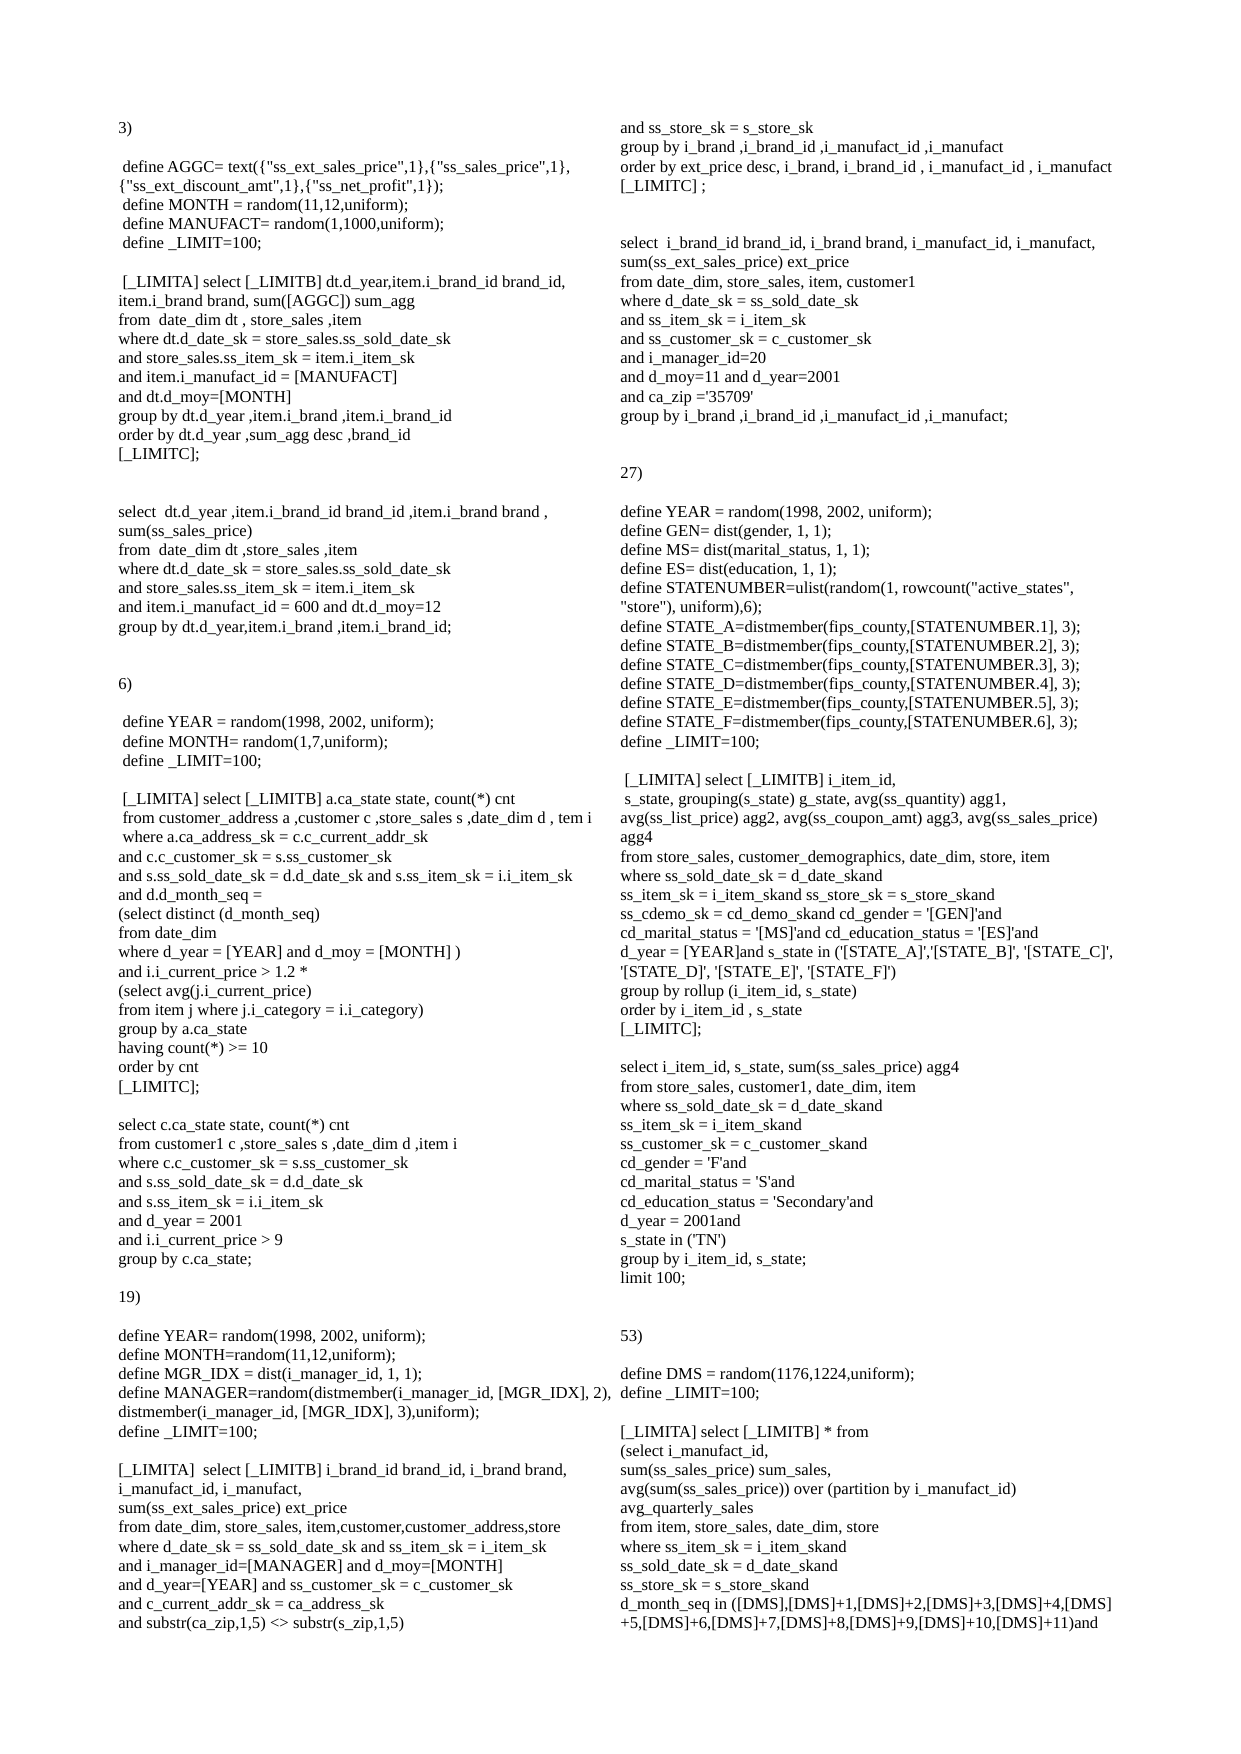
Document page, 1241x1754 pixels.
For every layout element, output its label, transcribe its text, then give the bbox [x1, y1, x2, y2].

text from date_dim dt , store_sales ,item [118, 310, 620, 329]
text sum(ss_sales_price) sum_sales, [620, 1460, 1122, 1479]
text define MGR_IDX = dist(i_manager_id, 1, 1); [118, 1364, 620, 1383]
text d_month_seq in ([DMS],[DMS]+1,[DMS]+2,[DMS]+3,[DMS]+4,[DMS]+5,[DMS]+6,[DMS]+7,[DMS]+8,[DMS]+9,[DMS]+10,[DMS]+11)and [620, 1594, 1122, 1632]
text and d_year=[YEAR] and ss_customer_sk = c_customer_sk [118, 1575, 620, 1594]
text cd_marital_status = 'S'and [620, 1172, 1122, 1191]
text order by cnt [118, 1057, 620, 1076]
text define STATENUMBER=ulist(random(1, rowcount("active_states", "store"), uniform),6); [620, 578, 1122, 616]
text avg(sum(ss_sales_price)) over (partition by i_manufact_id) avg_quarterly_sales [620, 1479, 1122, 1517]
text where ss_sold_date_sk = d_date_skand [620, 866, 1122, 885]
text [_LIMITA] select [_LIMITB] i_brand_id brand_id, i_brand brand, i_manufact_id, i_manufact, [118, 1460, 620, 1498]
text group by i_item_id, s_state; [620, 1249, 1122, 1268]
text define YEAR = random(1998, 2002, uniform); [118, 712, 620, 731]
text where dt.d_date_sk = store_sales.ss_sold_date_sk [118, 559, 620, 578]
text from date_dim, store_sales, item,customer,customer_address,store [118, 1517, 620, 1536]
text [_LIMITC]; [118, 1076, 620, 1096]
text d_year = 2001and [620, 1211, 1122, 1230]
text and s.ss_sold_date_sk = d.d_date_sk and s.ss_item_sk = i.i_item_sk [118, 866, 620, 885]
text define ES= dist(education, 1, 1); [620, 559, 1122, 578]
text (select i_manufact_id, [620, 1441, 1122, 1460]
text define STATE_D=distmember(fips_county,[STATENUMBER.4], 3); [620, 674, 1122, 693]
text and i_manager_id=20 [620, 348, 1122, 367]
text and substr(ca_zip,1,5) <> substr(s_zip,1,5) [118, 1613, 620, 1632]
text [_LIMITA] select [_LIMITB] a.ca_state state, count(*) cnt [118, 789, 620, 808]
text ss_item_sk = i_item_skand [620, 1115, 1122, 1134]
text [_LIMITC] ; [620, 176, 1122, 195]
text define YEAR = random(1998, 2002, uniform); [620, 501, 1122, 521]
text define MANAGER=random(distmember(i_manager_id, [MGR_IDX], 2), distmember(i_manager_id, [MGR_IDX], 3),uniform); [118, 1383, 620, 1421]
text where d_year = [YEAR] and d_moy = [MONTH] ) [118, 942, 620, 961]
text define STATE_A=distmember(fips_county,[STATENUMBER.1], 3); [620, 616, 1122, 636]
text 19) [118, 1287, 620, 1306]
text and i.i_current_price > 1.2 * [118, 961, 620, 981]
text where ss_sold_date_sk = d_date_skand [620, 1096, 1122, 1115]
text define YEAR= random(1998, 2002, uniform); [118, 1326, 620, 1345]
text from date_dim dt ,store_sales ,item [118, 540, 620, 559]
text from store_sales, customer_demographics, date_dim, store, item [620, 846, 1122, 866]
text from item, store_sales, date_dim, store [620, 1517, 1122, 1536]
text from customer_address a ,customer c ,store_sales s ,date_dim d , tem i [118, 808, 620, 827]
text where a.ca_address_sk = c.c_current_addr_sk [118, 827, 620, 846]
text group by rollup (i_item_id, s_state) [620, 981, 1122, 1000]
text group by dt.d_year,item.i_brand ,item.i_brand_id; [118, 616, 620, 636]
text and d_moy=11 and d_year=2001 [620, 367, 1122, 386]
text define MS= dist(marital_status, 1, 1); [620, 540, 1122, 559]
text cd_gender = 'F'and [620, 1153, 1122, 1172]
text 6) [118, 674, 620, 693]
text and i.i_current_price > 9 [118, 1230, 620, 1249]
text select dt.d_year ,item.i_brand_id brand_id ,item.i_brand brand , sum(ss_sales_price) [118, 501, 620, 540]
text define STATE_E=distmember(fips_county,[STATENUMBER.5], 3); [620, 693, 1122, 712]
text define DMS = random(1176,1224,uniform); [620, 1364, 1122, 1383]
text select i_item_id, s_state, sum(ss_sales_price) agg4 [620, 1057, 1122, 1076]
text d_year = [YEAR]and s_state in ('[STATE_A]','[STATE_B]', '[STATE_C]', '[STATE_D]', '[STATE_E]', '[STATE_F]') [620, 942, 1122, 981]
text [_LIMITA] select [_LIMITB] * from [620, 1421, 1122, 1441]
text and i_manager_id=[MANAGER] and d_moy=[MONTH] [118, 1556, 620, 1575]
text (select distinct (d_month_seq) [118, 904, 620, 923]
text where ss_item_sk = i_item_skand [620, 1536, 1122, 1556]
text s_state in ('TN') [620, 1230, 1122, 1249]
text define STATE_B=distmember(fips_county,[STATENUMBER.2], 3); [620, 636, 1122, 655]
text and item.i_manufact_id = [MANUFACT] [118, 367, 620, 386]
text 53) [620, 1326, 1122, 1345]
text select c.ca_state state, count(*) cnt [118, 1115, 620, 1134]
text and store_sales.ss_item_sk = item.i_item_sk [118, 578, 620, 597]
text define MONTH = random(11,12,uniform); [118, 195, 620, 214]
text define _LIMIT=100; [118, 751, 620, 770]
text define MANUFACT= random(1,1000,uniform); [118, 214, 620, 233]
text and ss_item_sk = i_item_sk [620, 310, 1122, 329]
text cd_marital_status = '[MS]'and cd_education_status = '[ES]'and [620, 923, 1122, 942]
text order by ext_price desc, i_brand, i_brand_id , i_manufact_id , i_manufact [620, 156, 1122, 176]
text [_LIMITC]; [620, 1019, 1122, 1038]
text s_state, grouping(s_state) g_state, avg(ss_quantity) agg1, avg(ss_list_price) agg2, avg(ss_coupon_amt) agg3, avg(ss_sales_price) agg4 [620, 789, 1122, 846]
text (select avg(j.i_current_price) [118, 981, 620, 1000]
text select i_brand_id brand_id, i_brand brand, i_manufact_id, i_manufact, sum(ss_ext_sales_price) ext_price [620, 233, 1122, 271]
text define MONTH= random(1,7,uniform); [118, 731, 620, 751]
text where d_date_sk = ss_sold_date_sk [620, 291, 1122, 310]
text group by c.ca_state; [118, 1249, 620, 1268]
text group by i_brand ,i_brand_id ,i_manufact_id ,i_manufact; [620, 406, 1122, 425]
text define MONTH=random(11,12,uniform); [118, 1345, 620, 1364]
text having count(*) >= 10 [118, 1038, 620, 1057]
text and ss_store_sk = s_store_sk [620, 118, 1122, 137]
text ss_customer_sk = c_customer_skand [620, 1134, 1122, 1153]
text and c_current_addr_sk = ca_address_sk [118, 1594, 620, 1613]
text from customer1 c ,store_sales s ,date_dim d ,item i [118, 1134, 620, 1153]
text and d_year = 2001 [118, 1211, 620, 1230]
text and item.i_manufact_id = 600 and dt.d_moy=12 [118, 597, 620, 616]
text and s.ss_item_sk = i.i_item_sk [118, 1191, 620, 1211]
text group by i_brand ,i_brand_id ,i_manufact_id ,i_manufact [620, 137, 1122, 156]
text and dt.d_moy=[MONTH] [118, 386, 620, 406]
text limit 100; [620, 1268, 1122, 1287]
text from date_dim, store_sales, item, customer1 [620, 271, 1122, 291]
text where c.c_customer_sk = s.ss_customer_sk [118, 1153, 620, 1172]
text define STATE_F=distmember(fips_county,[STATENUMBER.6], 3); [620, 712, 1122, 731]
text and d.d_month_seq = [118, 885, 620, 904]
text and ca_zip ='35709' [620, 386, 1122, 406]
text from store_sales, customer1, date_dim, item [620, 1076, 1122, 1096]
text where dt.d_date_sk = store_sales.ss_sold_date_sk [118, 329, 620, 348]
text and s.ss_sold_date_sk = d.d_date_sk [118, 1172, 620, 1191]
text define _LIMIT=100; [118, 233, 620, 252]
text from item j where j.i_category = i.i_category) [118, 1000, 620, 1019]
text define GEN= dist(gender, 1, 1); [620, 521, 1122, 540]
text sum(ss_ext_sales_price) ext_price [118, 1498, 620, 1517]
text from date_dim [118, 923, 620, 942]
text where d_date_sk = ss_sold_date_sk and ss_item_sk = i_item_sk [118, 1536, 620, 1556]
text [_LIMITC]; [118, 444, 620, 463]
text cd_education_status = 'Secondary'and [620, 1191, 1122, 1211]
text 27) [620, 463, 1122, 482]
text order by i_item_id , s_state [620, 1000, 1122, 1019]
text ss_store_sk = s_store_skand [620, 1575, 1122, 1594]
text [_LIMITA] select [_LIMITB] dt.d_year,item.i_brand_id brand_id, item.i_brand brand, sum([AGGC]) sum_agg [118, 271, 620, 310]
text and ss_customer_sk = c_customer_sk [620, 329, 1122, 348]
text order by dt.d_year ,sum_agg desc ,brand_id [118, 425, 620, 444]
text define _LIMIT=100; [620, 731, 1122, 751]
text define _LIMIT=100; [620, 1383, 1122, 1402]
text and store_sales.ss_item_sk = item.i_item_sk [118, 348, 620, 367]
text 3) [118, 118, 620, 137]
text group by dt.d_year ,item.i_brand ,item.i_brand_id [118, 406, 620, 425]
text [_LIMITA] select [_LIMITB] i_item_id, [620, 770, 1122, 789]
text define AGGC= text({"ss_ext_sales_price",1},{"ss_sales_price",1},{"ss_ext_discount_amt",1},{"ss_net_profit",1}); [118, 156, 620, 195]
text define STATE_C=distmember(fips_county,[STATENUMBER.3], 3); [620, 655, 1122, 674]
text ss_sold_date_sk = d_date_skand [620, 1556, 1122, 1575]
text define _LIMIT=100; [118, 1421, 620, 1441]
text group by a.ca_state [118, 1019, 620, 1038]
text and c.c_customer_sk = s.ss_customer_sk [118, 846, 620, 866]
text ss_cdemo_sk = cd_demo_skand cd_gender = '[GEN]'and [620, 904, 1122, 923]
text ss_item_sk = i_item_skand ss_store_sk = s_store_skand [620, 885, 1122, 904]
